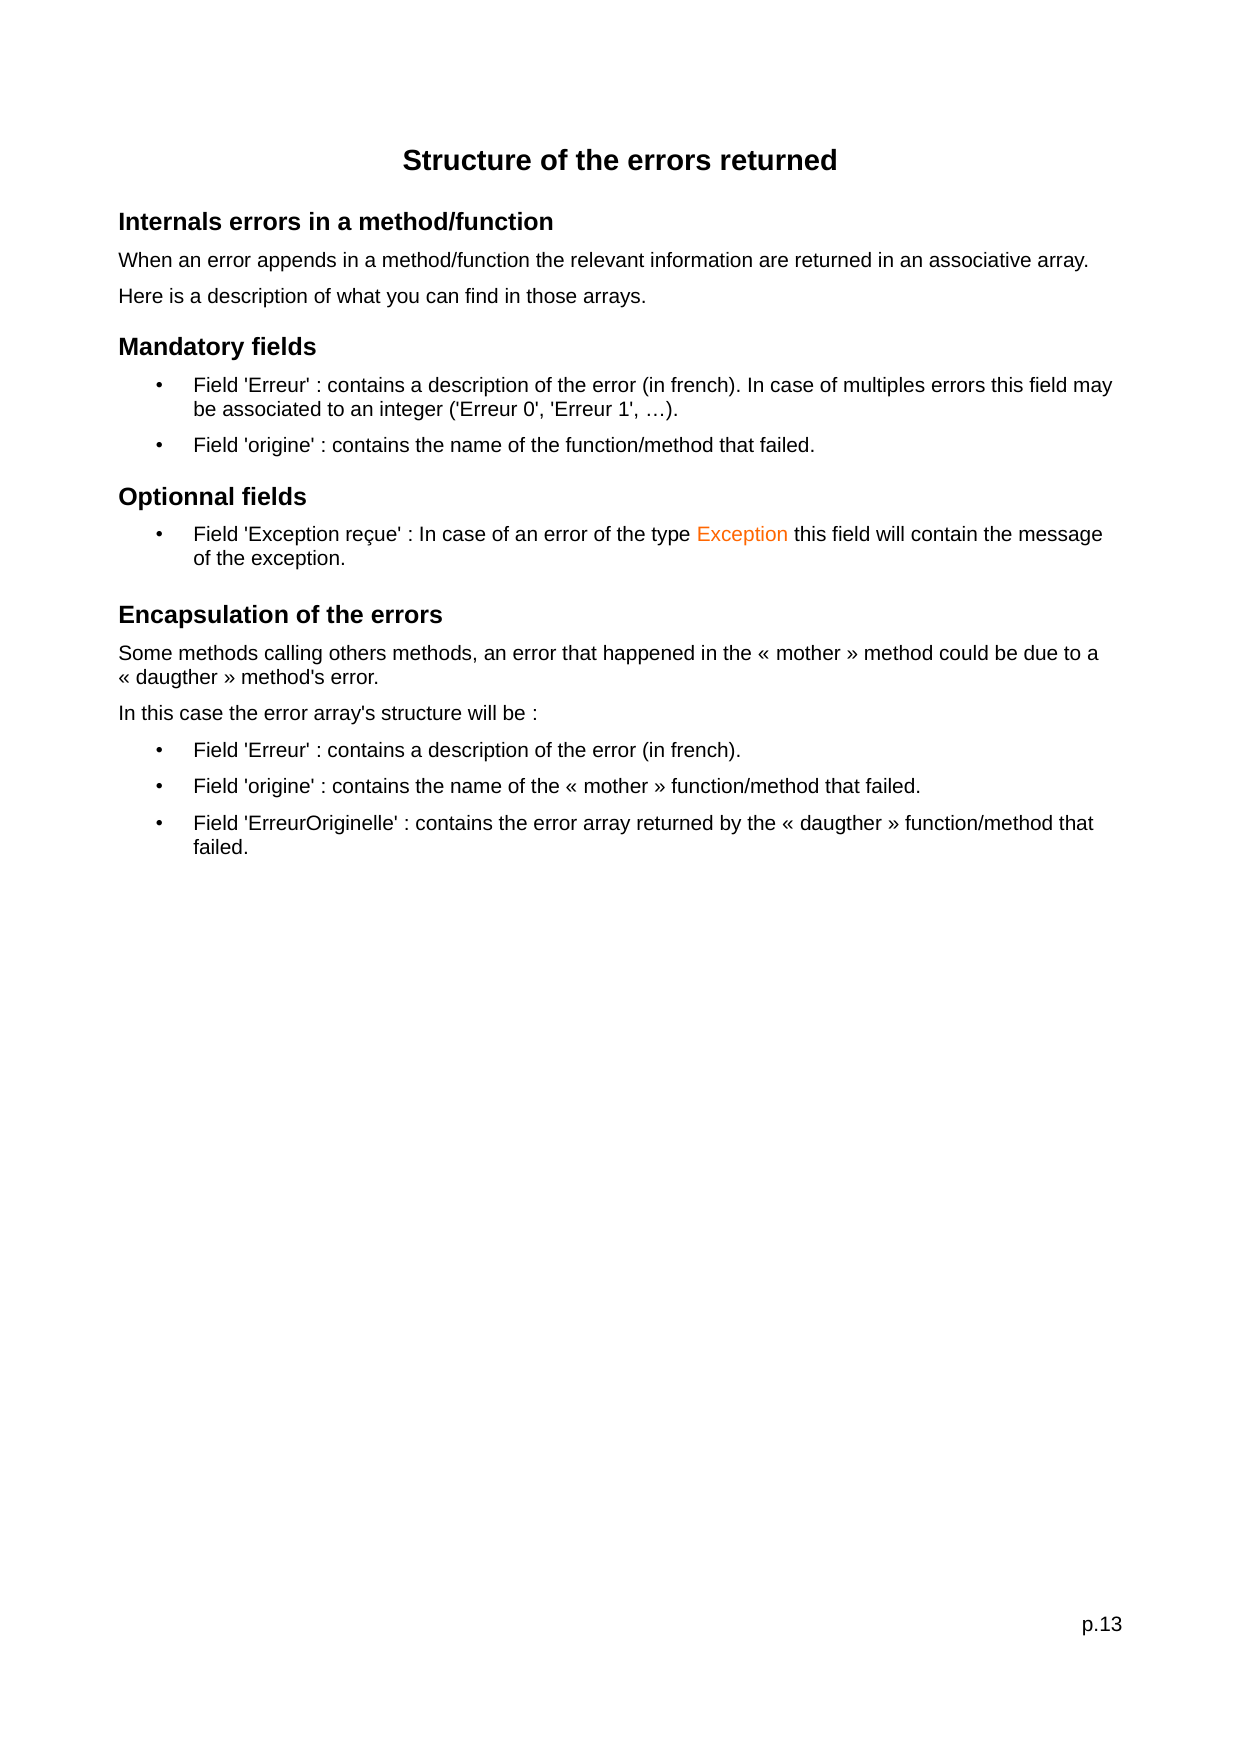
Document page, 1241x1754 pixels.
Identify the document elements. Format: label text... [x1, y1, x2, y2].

subtitle Encapsulation of the errors [118, 600, 1122, 629]
list Field 'Exception reçue' : In case of an error of the type Exception this field will contain the message of the exception. [156, 522, 1122, 570]
subtitle Internals errors in a method/function [118, 207, 1122, 236]
list Field 'Erreur' : contains a description of the error (in french). [156, 738, 1122, 762]
list Field 'Erreur' : contains a description of the error (in french). In case of multiples errors this field may be associated to an integer ('Erreur 0', 'Erreur 1', …). [156, 373, 1122, 421]
subtitle Optionnal fields [118, 481, 1122, 510]
list Field 'origine' : contains the name of the « mother » function/method that failed. [156, 774, 1122, 798]
text When an error appends in a method/function the relevant information are returned in an associative array. [118, 247, 1122, 271]
list Field 'ErreurOriginelle' : contains the error array returned by the « daugther » function/method that failed. [156, 811, 1122, 859]
text Here is a description of what you can find in those arrays. [118, 284, 1122, 308]
subtitle Mandatory fields [118, 332, 1122, 361]
list Field 'origine' : contains the name of the function/method that failed. [156, 433, 1122, 457]
text Some methods calling others methods, an error that happened in the « mother » method could be due to a « daugther » method's error. [118, 641, 1122, 689]
subtitle Structure of the errors returned [118, 143, 1122, 177]
text In this case the error array's structure will be : [118, 701, 1122, 725]
